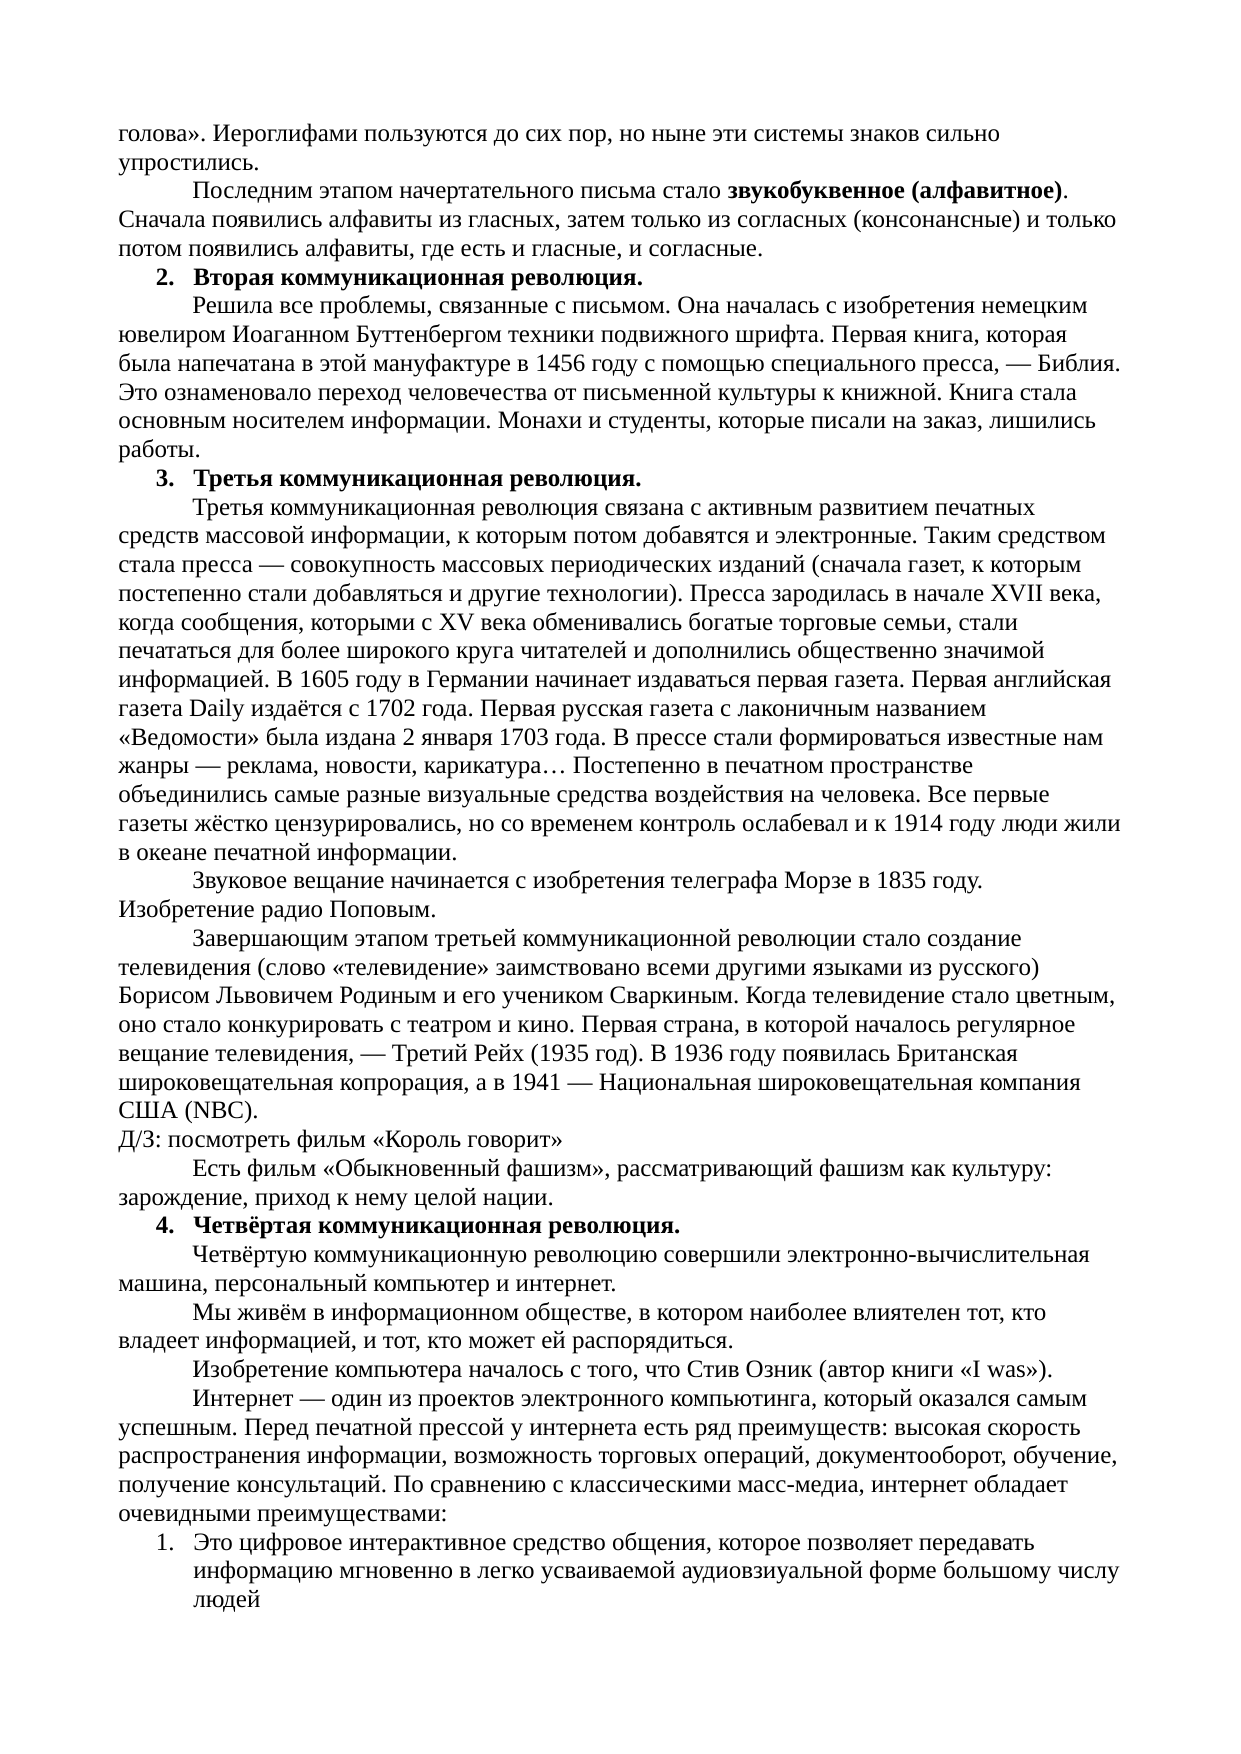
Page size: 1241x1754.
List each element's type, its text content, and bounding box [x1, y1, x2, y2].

text Есть фильм «Обыкновенный фашизм», рассматривающий фашизм как культуру: зарождение, приход к нему целой нации. [118, 1153, 1122, 1211]
text Интернет — один из проектов электронного компьютинга, который оказался самым успешным. Перед печатной прессой у интернета есть ряд преимуществ: высокая скорость распространения информации, возможность торговых операций, документооборот, обучение, получение консультаций. По сравнению с классическими масс-медиа, интернет обладает очевидными преимуществами: [118, 1383, 1122, 1527]
text Звуковое вещание начинается с изобретения телеграфа Морзе в 1835 году. Изобретение радио Поповым. [118, 866, 1122, 923]
text Изобретение компьютера началось с того, что Стив Озник (автор книги «I was»). [118, 1354, 1122, 1383]
list Это цифровое интерактивное средство общения, которое позволяет передавать информацию мгновенно в легко усваиваемой аудиовзиуальной форме большому числу людей [156, 1527, 1122, 1613]
list Четвёртая коммуникационная революция. [156, 1211, 1122, 1239]
text Четвёртую коммуникационную революцию совершили электронно-вычислительная машина, персональный компьютер и интернет. [118, 1239, 1122, 1297]
list Вторая коммуникационная революция. [156, 262, 1122, 291]
list Третья коммуникационная революция. [156, 463, 1122, 492]
text Решила все проблемы, связанные с письмом. Она началась с изобретения немецким ювелиром Иоаганном Буттенбергом техники подвижного шрифта. Первая книга, которая была напечатана в этой мануфактуре в 1456 году с помощью специального пресса, — Библия. Это ознаменовало переход человечества от письменной культуры к книжной. Книга стала основным носителем информации. Монахи и студенты, которые писали на заказ, лишились работы. [118, 291, 1122, 463]
text Третья коммуникационная революция связана с активным развитием печатных средств массовой информации, к которым потом добавятся и электронные. Таким средством стала пресса — совокупность массовых периодических изданий (сначала газет, к которым постепенно стали добавляться и другие технологии). Пресса зародилась в начале XVII века, когда сообщения, которыми с XV века обменивались богатые торговые семьи, стали печататься для более широкого круга читателей и дополнились общественно значимой информацией. В 1605 году в Германии начинает издаваться первая газета. Первая английская газета Daily издаётся с 1702 года. Первая русская газета с лаконичным названием «Ведомости» была издана 2 января 1703 года. В прессе стали формироваться известные нам жанры — реклама, новости, карикатура… Постепенно в печатном пространстве объединились самые разные визуальные средства воздействия на человека. Все первые газеты жёстко цензурировались, но со временем контроль ослабевал и к 1914 году люди жили в океане печатной информации. [118, 492, 1122, 866]
text Последним этапом начертательного письма стало звукобуквенное (алфавитное). Сначала появились алфавиты из гласных, затем только из согласных (консонансные) и только потом появились алфавиты, где есть и гласные, и согласные. [118, 176, 1122, 262]
text Завершающим этапом третьей коммуникационной революции стало создание телевидения (слово «телевидение» заимствовано всеми другими языками из русского) Борисом Львовичем Родиным и его учеником Сваркиным. Когда телевидение стало цветным, оно стало конкурировать с театром и кино. Первая страна, в которой началось регулярное вещание телевидения, — Третий Рейх (1935 год). В 1936 году появилась Британская широковещательная копрорация, а в 1941 — Национальная широковещательная компания США (NBC). [118, 923, 1122, 1124]
text голова». Иероглифами пользуются до сих пор, но ныне эти системы знаков сильно упростились. [118, 118, 1122, 176]
text Мы живём в информационном обществе, в котором наиболее влиятелен тот, кто владеет информацией, и тот, кто может ей распорядиться. [118, 1297, 1122, 1354]
text Д/З: посмотреть фильм «Король говорит» [118, 1124, 1122, 1153]
